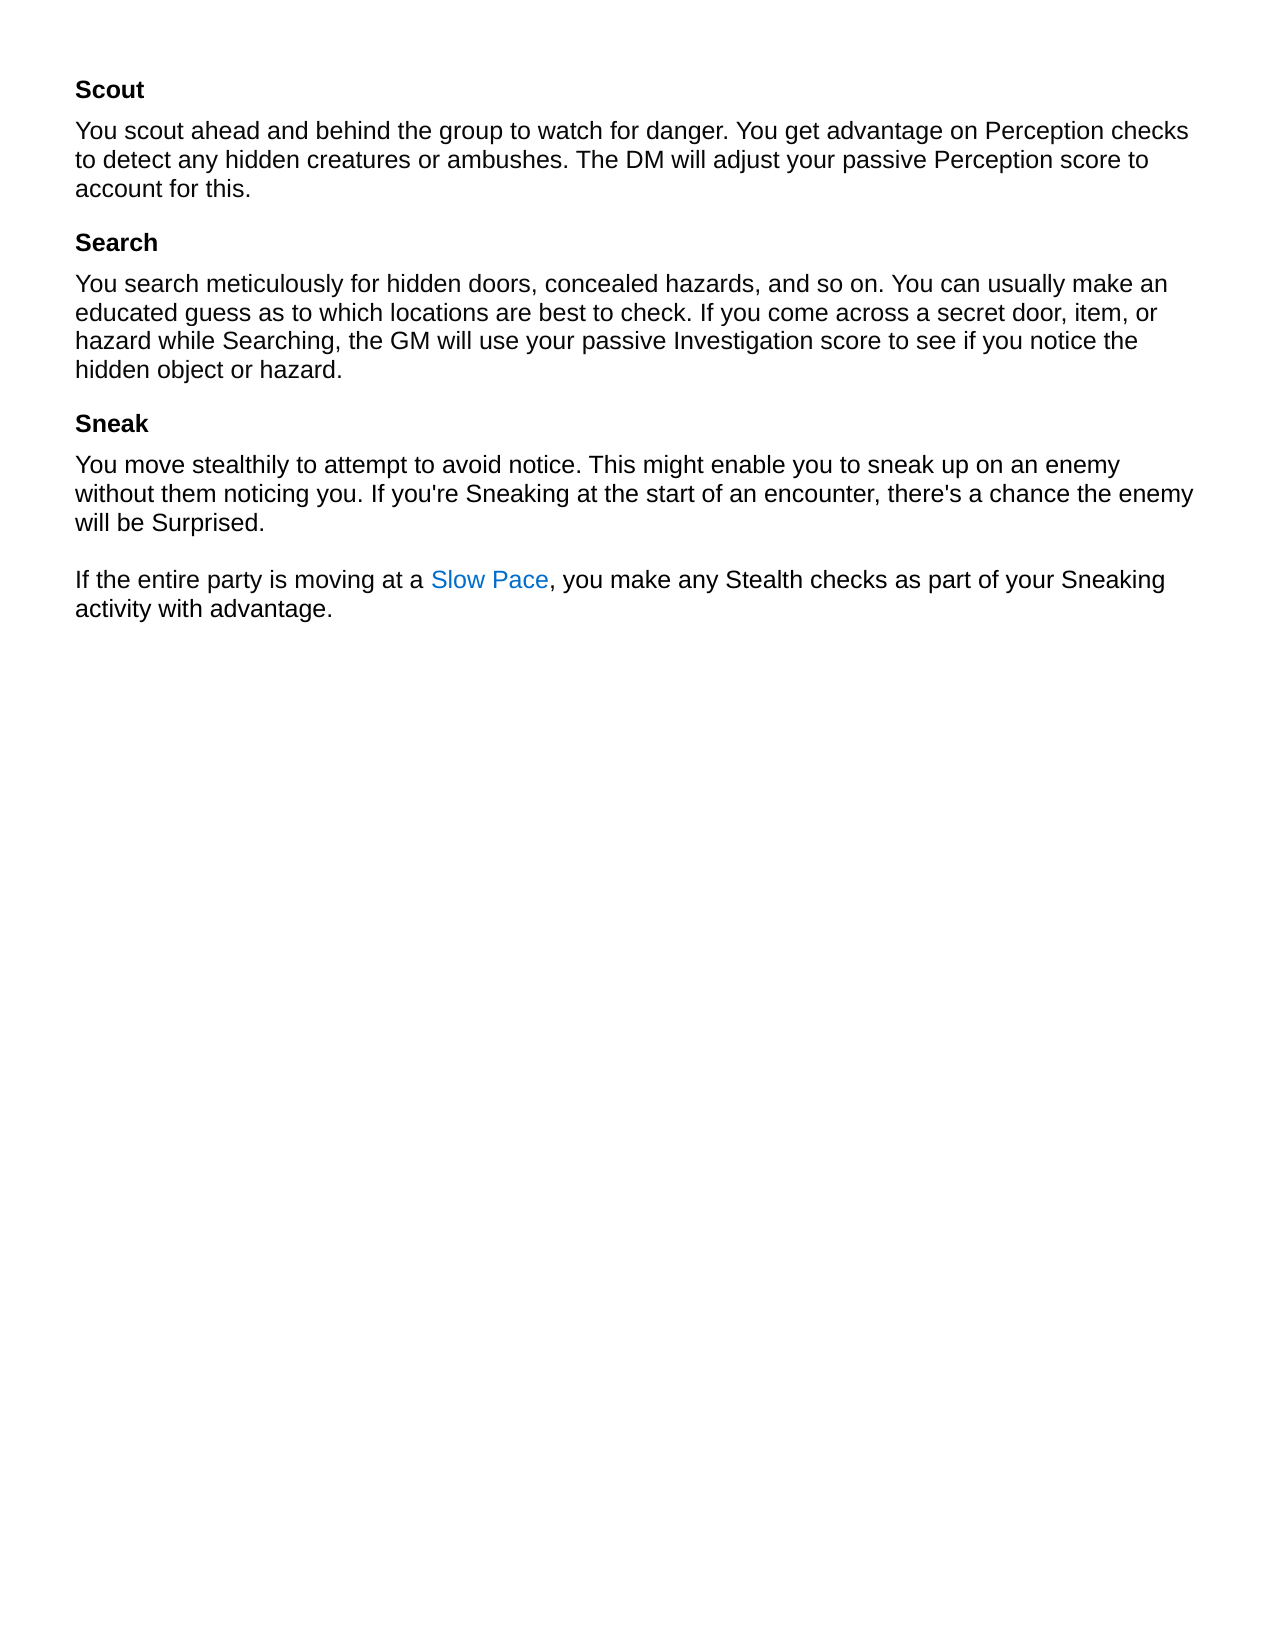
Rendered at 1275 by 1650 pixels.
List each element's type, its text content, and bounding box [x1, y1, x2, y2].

text You move stealthily to attempt to avoid notice. This might enable you to sneak up on an enemy without them noticing you. If you're Sneaking at the start of an encounter, there's a chance the enemy will be Surprised. [75, 450, 1200, 536]
subtitle Sneak [75, 409, 1200, 437]
text You scout ahead and behind the group to watch for danger. You get advantage on Perception checks to detect any hidden creatures or ambushes. The DM will adjust your passive Perception score to account for this. [75, 116, 1200, 202]
subtitle Scout [75, 75, 1200, 104]
text If the entire party is moving at a Slow Pace, you make any Stealth checks as part of your Sneaking activity with advantage. [75, 565, 1200, 622]
subtitle Search [75, 227, 1200, 256]
text You search meticulously for hidden doors, concealed hazards, and so on. You can usually make an educated guess as to which locations are best to check. If you come across a secret door, item, or hazard while Searching, the GM will use your passive Investigation score to see if you notice the hidden object or hazard. [75, 269, 1200, 384]
